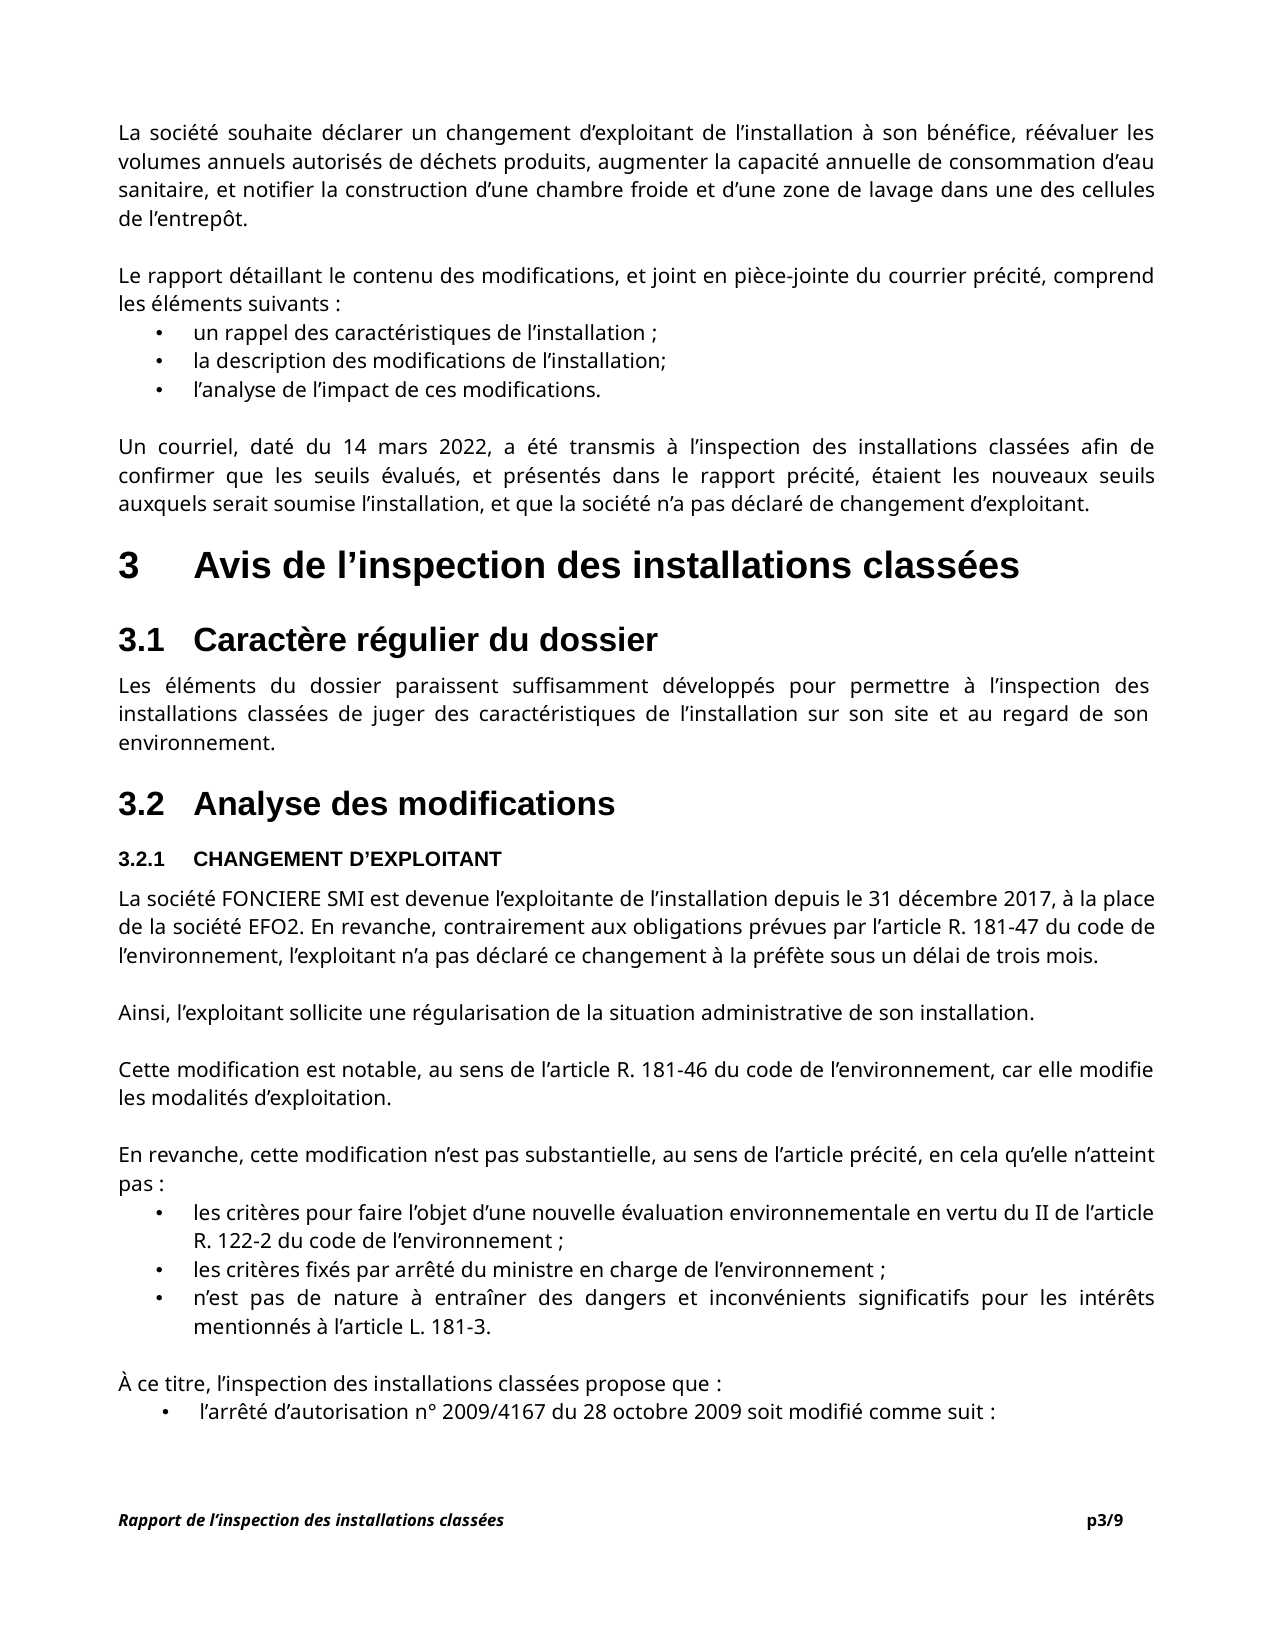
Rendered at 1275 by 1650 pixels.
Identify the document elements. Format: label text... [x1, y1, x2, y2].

text Le rapport détaillant le contenu des modifications, et joint en pièce-jointe du courrier précité, comprend les éléments suivants : [118, 261, 1157, 318]
subtitle Caractère régulier du dossier [118, 619, 1157, 658]
text La société FONCIERE SMI est devenue l’exploitante de l’installation depuis le 31 décembre 2017, à la place de la société EFO2. En revanche, contrairement aux obligations prévues par l’article R. 181-47 du code de l’environnement, l’exploitant n’a pas déclaré ce changement à la préfète sous un délai de trois mois. [118, 883, 1157, 969]
text Ainsi, l’exploitant sollicite une régularisation de la situation administrative de son installation. [118, 998, 1157, 1026]
list les critères fixés par arrêté du ministre en charge de l’environnement ; [156, 1254, 1157, 1283]
list l’analyse de l’impact de ces modifications. [156, 375, 1157, 403]
text À ce titre, l’inspection des installations classées propose que : [118, 1369, 1157, 1397]
subtitle Avis de l’inspection des installations classées [118, 543, 1157, 586]
list n’est pas de nature à entraîner des dangers et inconvénients significatifs pour les intérêts mentionnés à l’article L. 181-3. [156, 1283, 1157, 1340]
text En revanche, cette modification n’est pas substantielle, au sens de l’article précité, en cela qu’elle n’atteint pas : [118, 1140, 1157, 1197]
subtitle Changement d’exploitant [118, 847, 1157, 871]
subtitle Analyse des modifications [118, 783, 1157, 822]
list la description des modifications de l’installation; [156, 346, 1157, 375]
list Les éléments du dossier paraissent suffisamment développés pour permettre à l’inspection des installations classées de juger des caractéristiques de l’installation sur son site et au regard de son environnement. [118, 671, 1151, 756]
text La société souhaite déclarer un changement d’exploitant de l’installation à son bénéfice, réévaluer les volumes annuels autorisés de déchets produits, augmenter la capacité annuelle de consommation d’eau sanitaire, et notifier la construction d’une chambre froide et d’une zone de lavage dans une des cellules de l’entrepôt. [118, 118, 1157, 232]
list l’arrêté d’autorisation n° 2009/4167 du 28 octobre 2009 soit modifié comme suit : [162, 1397, 1157, 1426]
list un rappel des caractéristiques de l’installation ; [156, 318, 1157, 346]
text Cette modification est notable, au sens de l’article R. 181-46 du code de l’environnement, car elle modifie les modalités d’exploitation. [118, 1055, 1157, 1112]
list les critères pour faire l’objet d’une nouvelle évaluation environnementale en vertu du II de l’article R. 122-2 du code de l’environnement ; [156, 1197, 1157, 1254]
text Un courriel, daté du 14 mars 2022, a été transmis à l’inspection des installations classées afin de confirmer que les seuils évalués, et présentés dans le rapport précité, étaient les nouveaux seuils auxquels serait soumise l’installation, et que la société n’a pas déclaré de changement d’exploitant. [118, 432, 1157, 518]
